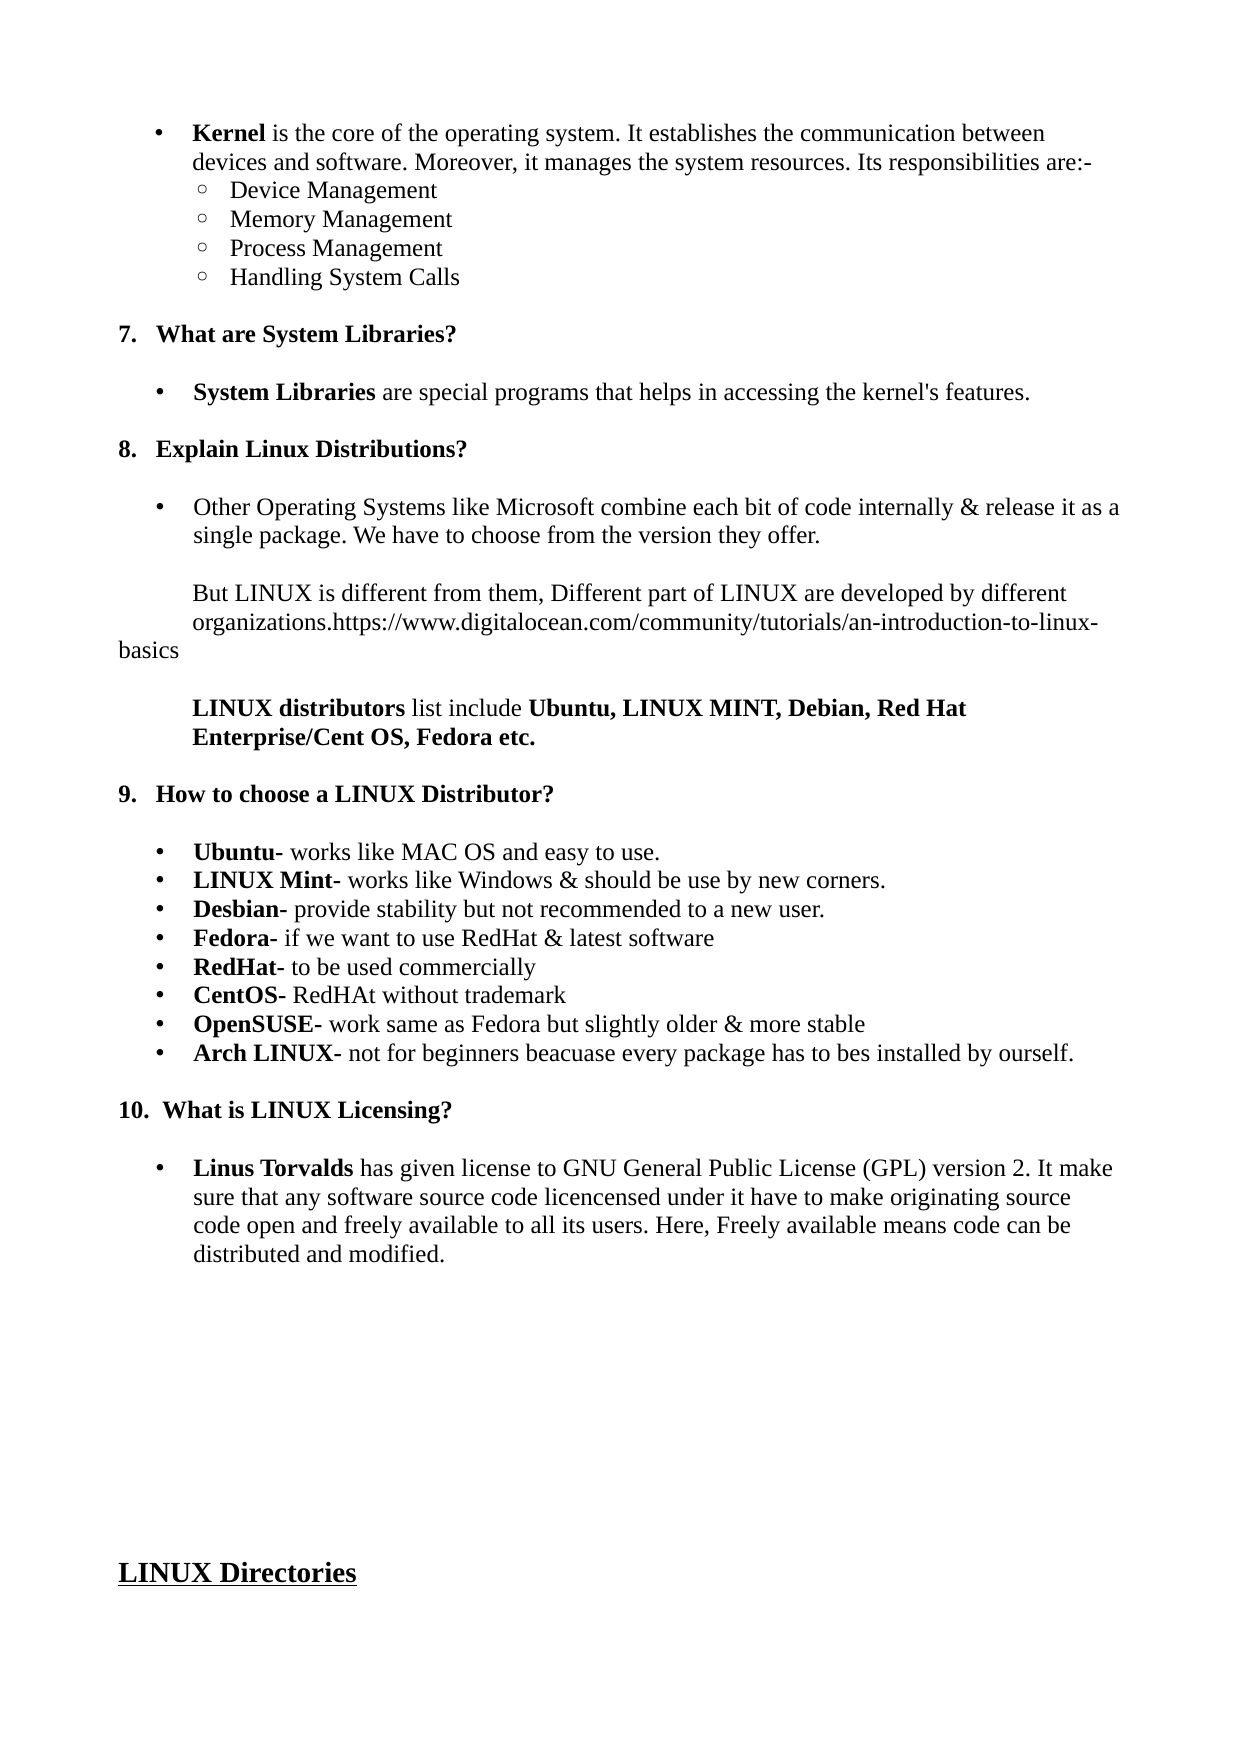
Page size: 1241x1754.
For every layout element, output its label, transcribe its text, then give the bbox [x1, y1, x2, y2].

list LINUX Mint- works like Windows & should be use by new corners. [156, 866, 1122, 894]
list Memory Management [192, 204, 1122, 233]
list Other Operating Systems like Microsoft combine each bit of code internally & release it as a single package. We have to choose from the version they offer. [156, 492, 1122, 549]
text LINUX distributors list include Ubuntu, LINUX MINT, Debian, Red Hat Enterprise/Cent OS, Fedora etc. [118, 693, 1122, 751]
list Ubuntu- works like MAC OS and easy to use. [156, 837, 1122, 866]
list Arch LINUX- not for beginners beacuase every package has to bes installed by ourself. [156, 1038, 1122, 1067]
list System Libraries are special programs that helps in accessing the kernel's features. [156, 377, 1122, 406]
list Linus Torvalds has given license to GNU General Public License (GPL) version 2. It make sure that any software source code licencensed under it have to make originating source code open and freely available to all its users. Here, Freely available means code can be distributed and modified. [156, 1153, 1122, 1268]
list How to choose a LINUX Distributor? [118, 779, 1122, 808]
list What is LINUX Licensing? [118, 1096, 1122, 1124]
list Kernel is the core of the operating system. It establishes the communication between devices and software. Moreover, it manages the system resources. Its responsibilities are:- [154, 118, 1122, 176]
list Process Management [192, 233, 1122, 262]
text But LINUX is different from them, Different part of LINUX are developed by different organizations.https://www.digitalocean.com/community/tutorials/an-introduction-to-linux-basics [118, 578, 1122, 664]
list RedHat- to be used commercially [156, 952, 1122, 981]
list Fedora- if we want to use RedHat & latest software [156, 923, 1122, 952]
list Handling System Calls [192, 262, 1122, 291]
list What are System Libraries? [118, 319, 1122, 348]
list Desbian- provide stability but not recommended to a new user. [156, 894, 1122, 923]
list Device Management [192, 176, 1122, 204]
list OpenSUSE- work same as Fedora but slightly older & more stable [156, 1009, 1122, 1038]
list CentOS- RedHAt without trademark [156, 981, 1122, 1009]
text LINUX Directories [118, 1556, 1122, 1589]
list Explain Linux Distributions? [118, 434, 1122, 463]
